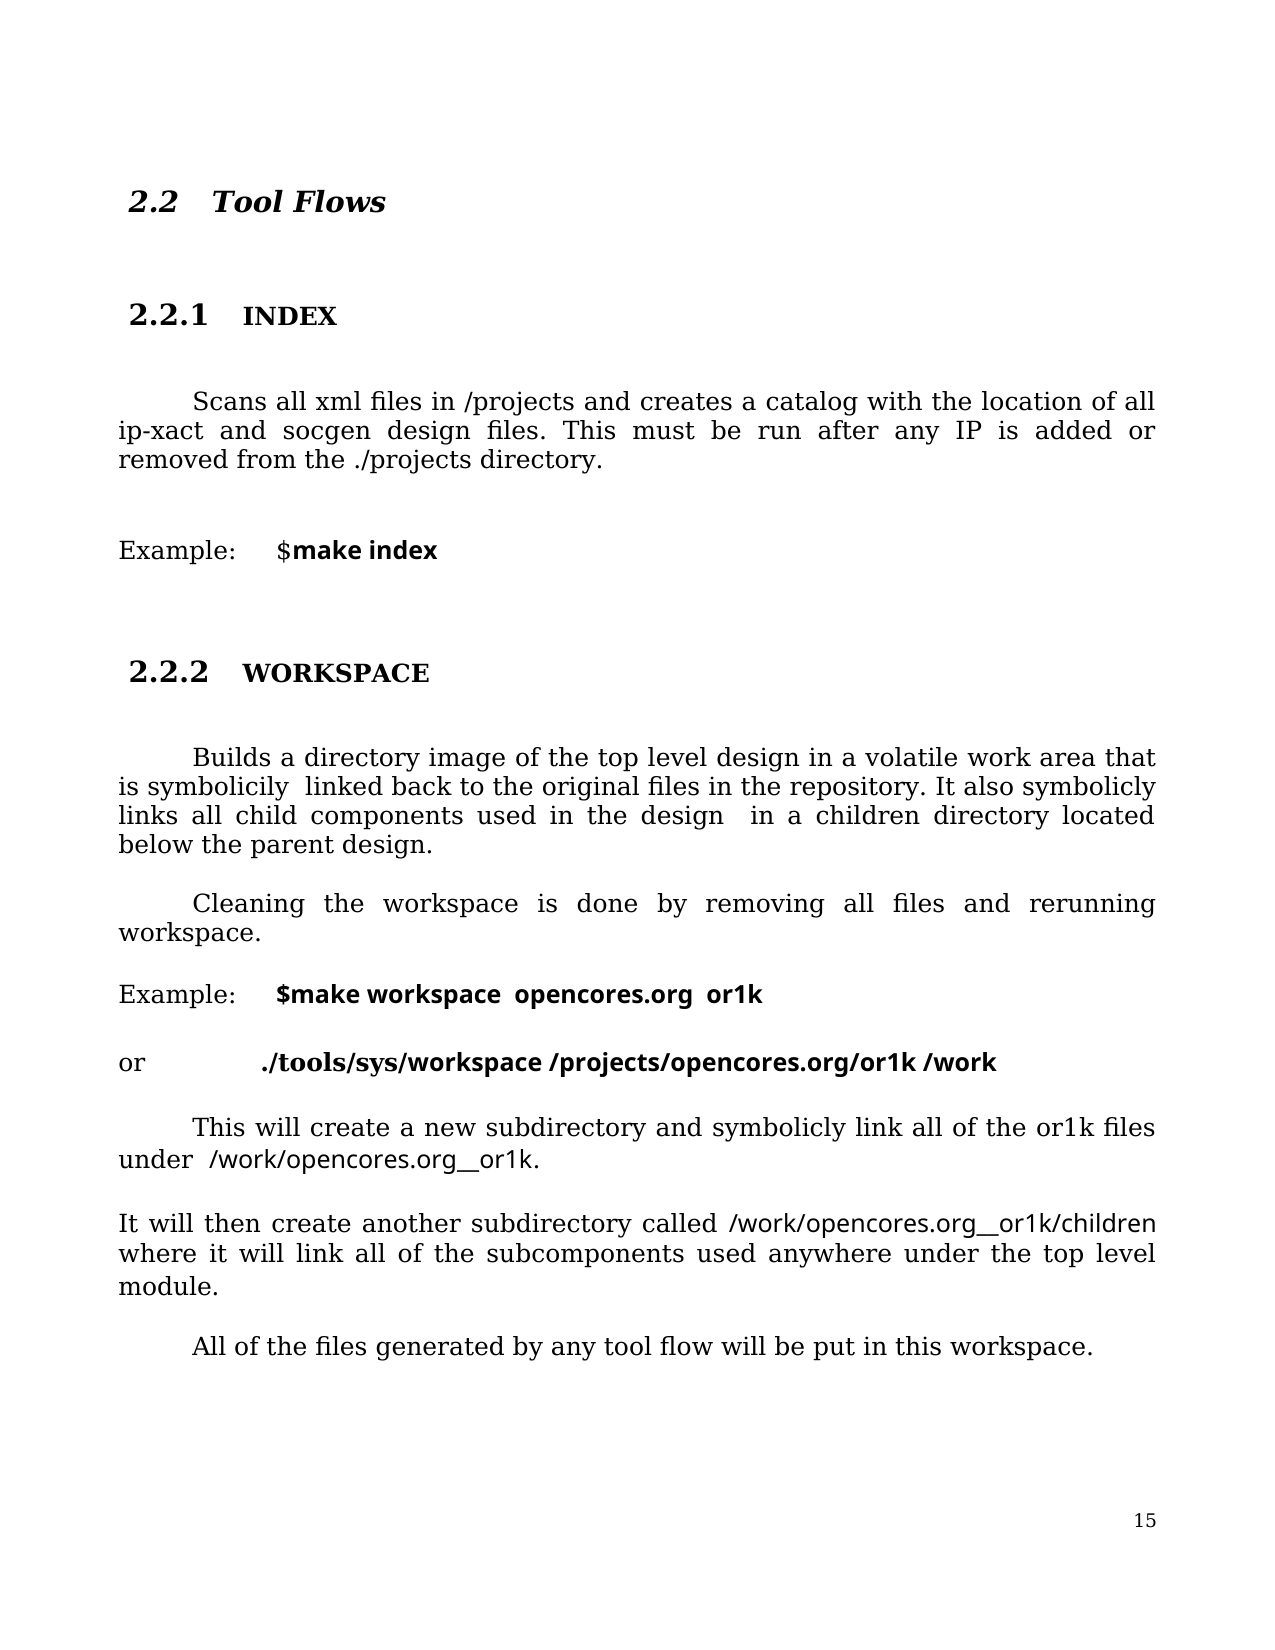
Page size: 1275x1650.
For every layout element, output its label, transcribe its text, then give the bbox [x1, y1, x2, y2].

subtitle WORKSPACE [118, 655, 1157, 689]
text or ./tools/sys/workspace /projects/opencores.org/or1k /work [118, 1045, 1157, 1079]
subtitle INDEX [118, 298, 1157, 332]
text Cleaning the workspace is done by removing all files and rerunning workspace. [118, 889, 1157, 947]
subtitle Tool Flows [118, 185, 1157, 219]
text Scans all xml files in /projects and creates a catalog with the location of all ip-xact and socgen design files. This must be run after any IP is added or removed from the ./projects directory. [118, 387, 1157, 474]
text Example: $make index [118, 532, 1157, 567]
text Builds a directory image of the top level design in a volatile work area that is symbolicily linked back to the original files in the repository. It also symbolicly links all child components used in the design in a children directory located below the parent design. [118, 743, 1157, 860]
text All of the files generated by any tool flow will be put in this workspace. [118, 1332, 1157, 1361]
text This will create a new subdirectory and symbolicly link all of the or1k files under /work/opencores.org__or1k. [118, 1113, 1157, 1176]
text It will then create another subdirectory called /work/opencores.org__or1k/children where it will link all of the subcomponents used anywhere under the top level module. [118, 1205, 1157, 1302]
text Example: $make workspace opencores.org or1k [118, 977, 1157, 1011]
